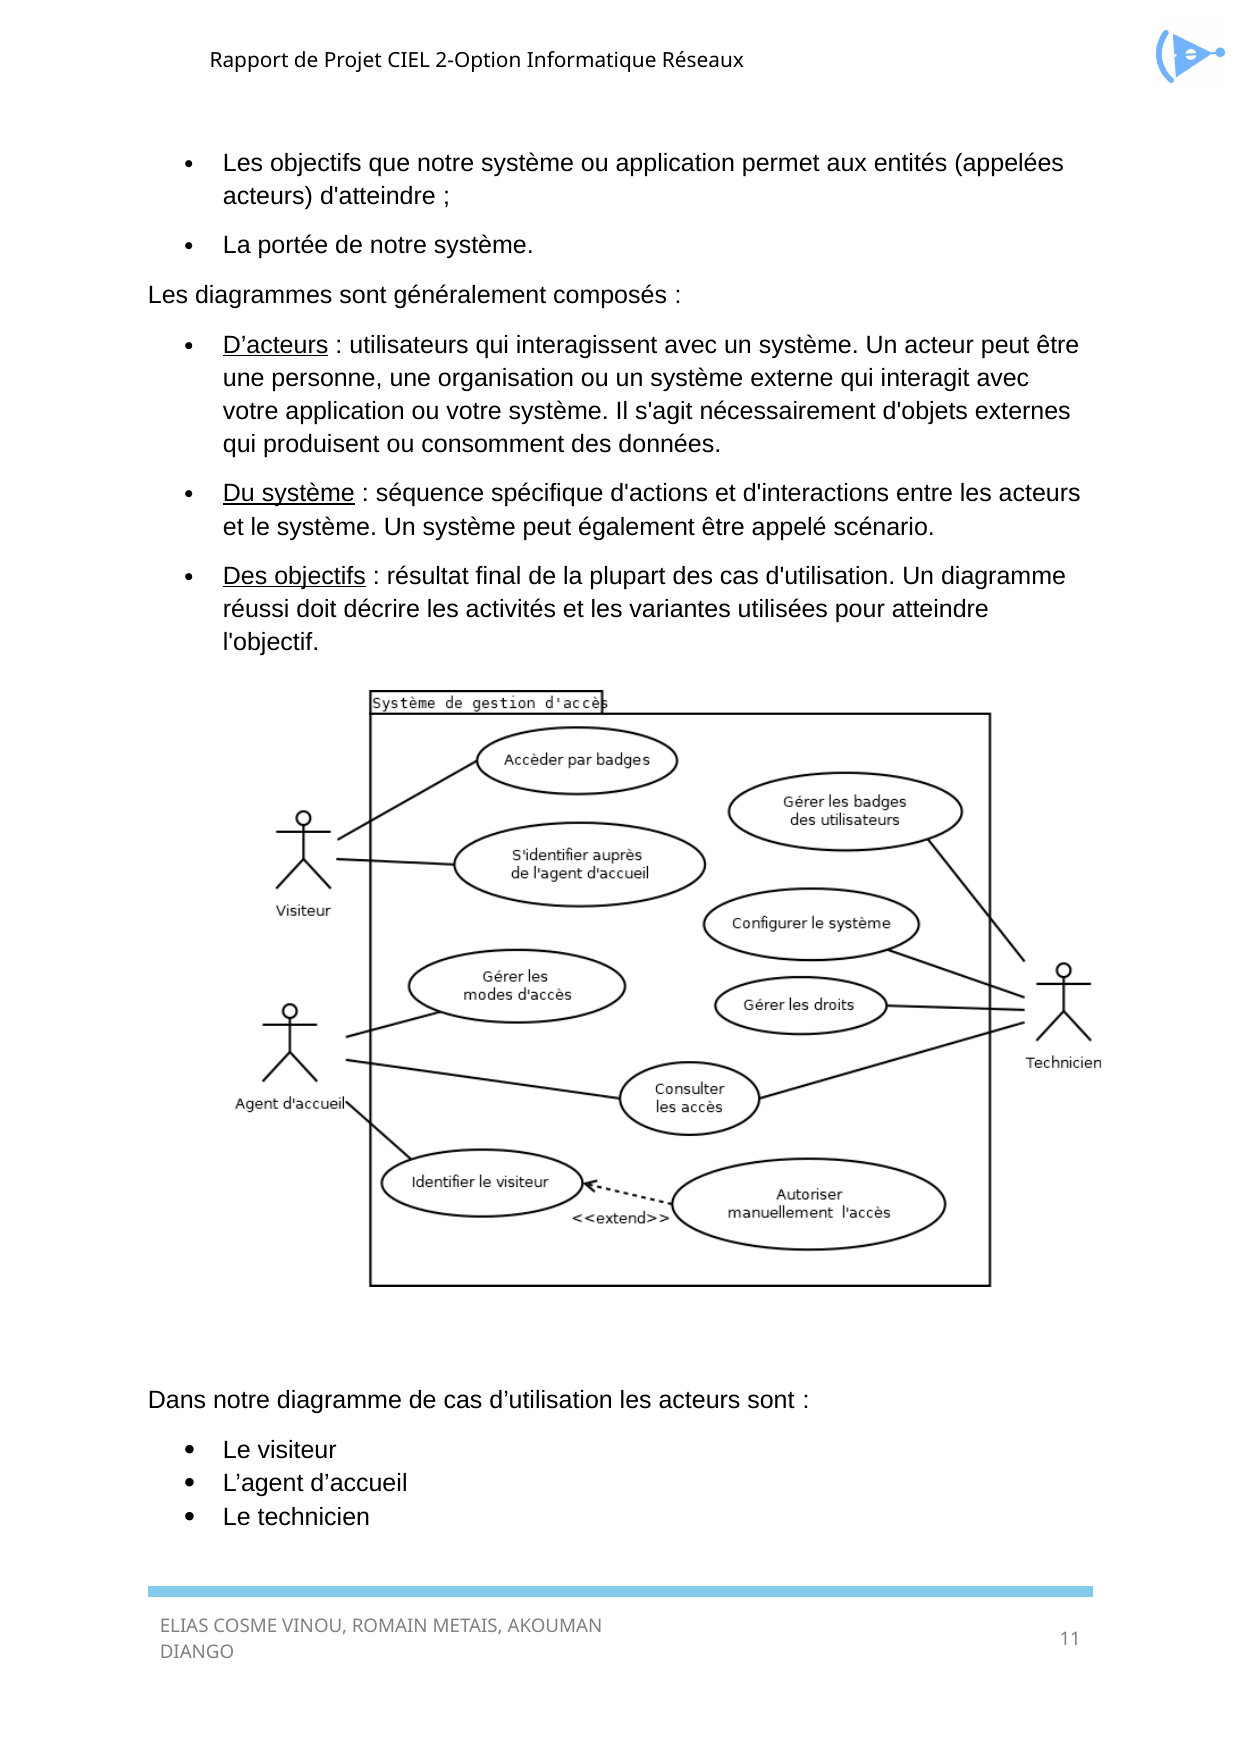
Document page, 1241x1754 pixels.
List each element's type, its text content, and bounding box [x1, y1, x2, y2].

list Des objectifs : résultat final de la plupart des cas d'utilisation. Un diagramme réussi doit décrire les activités et les variantes utilisées pour atteindre l'objectif. [185, 561, 1093, 656]
text Les diagrammes sont généralement composés : [148, 280, 1093, 309]
list L’agent d’accueil [185, 1468, 1093, 1497]
text Dans notre diagramme de cas d’utilisation les acteurs sont : [148, 1386, 1093, 1414]
list Du système : séquence spécifique d'actions et d'interactions entre les acteurs et le système. Un système peut également être appelé scénario. [185, 478, 1093, 540]
list La portée de notre système. [185, 230, 1093, 259]
list Les objectifs que notre système ou application permet aux entités (appelées acteurs) d'atteindre ; [185, 148, 1093, 209]
list Le technicien [185, 1501, 1093, 1530]
list Le visiteur [185, 1435, 1093, 1464]
list D’acteurs : utilisateurs qui interagissent avec un système. Un acteur peut être une personne, une organisation ou un système externe qui interagit avec votre application ou votre système. Il s'agit nécessairement d'objets externes qui produisent ou consomment des données. [185, 330, 1093, 457]
